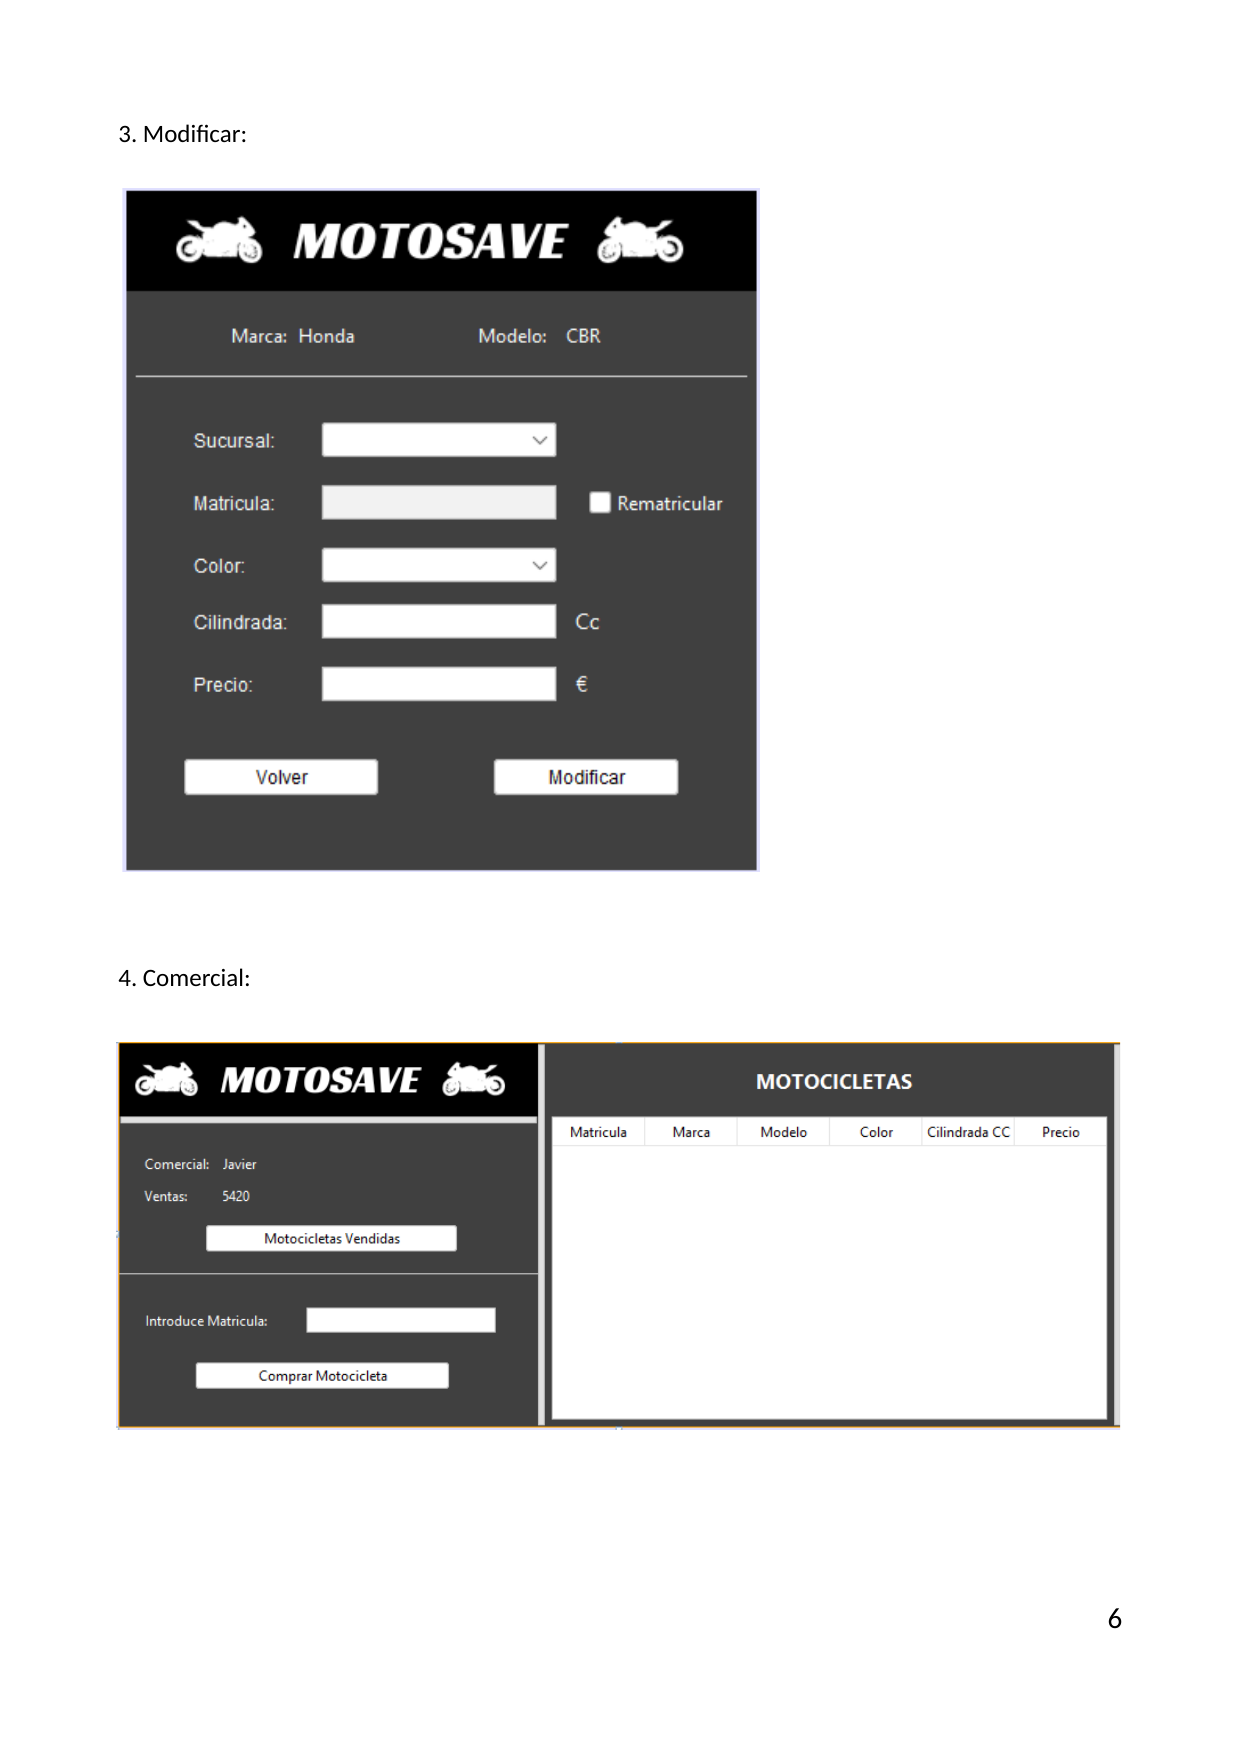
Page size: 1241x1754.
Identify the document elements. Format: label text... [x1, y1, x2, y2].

text 4. Comercial: [118, 962, 1122, 993]
picture [122, 188, 760, 872]
text 3. Modificar: [118, 118, 1122, 149]
picture [116, 1042, 1121, 1430]
